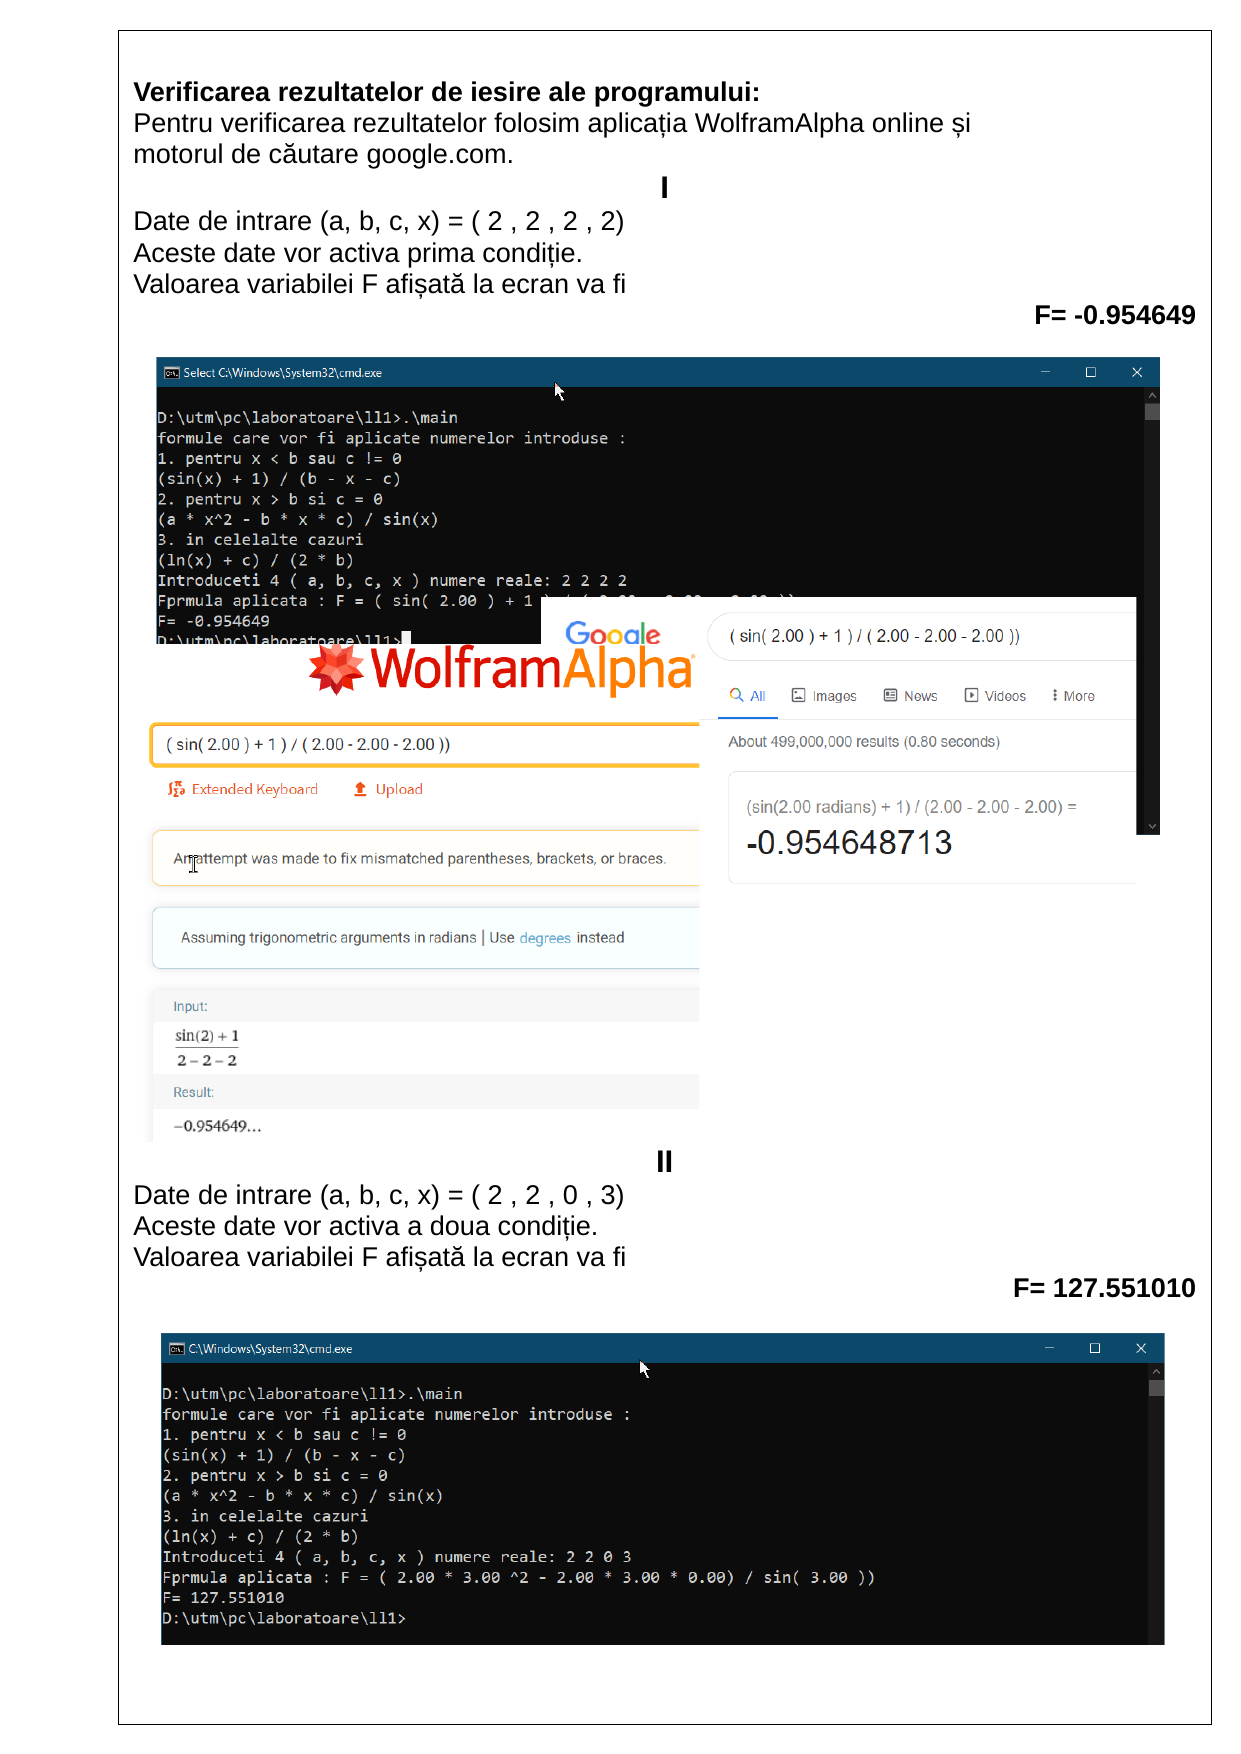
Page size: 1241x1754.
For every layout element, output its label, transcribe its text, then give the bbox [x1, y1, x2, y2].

text Aceste date vor activa prima condiție. [133, 237, 1196, 268]
text Date de intrare (a, b, c, x) = ( 2 , 2 , 2 , 2) [133, 205, 1196, 237]
picture [133, 357, 1160, 1142]
text Valoarea variabilei F afișată la ecran va fi [133, 1241, 1196, 1272]
text motorul de căutare google.com. [133, 138, 1196, 169]
text Aceste date vor activa a doua condiție. [133, 1210, 1196, 1241]
text Verificarea rezultatelor de iesire ale programului: [133, 76, 1196, 107]
text F= -0.954649 [133, 299, 1196, 330]
text F= 127.551010 [133, 1272, 1196, 1304]
text Date de intrare (a, b, c, x) = ( 2 , 2 , 0 , 3) [133, 1179, 1196, 1210]
text I [133, 169, 1196, 205]
text Valoarea variabilei F afișată la ecran va fi [133, 268, 1196, 299]
text Pentru verificarea rezultatelor folosim aplicația WolframAlpha online și [133, 107, 1196, 138]
text II [133, 1143, 1196, 1179]
picture [161, 1333, 1165, 1645]
